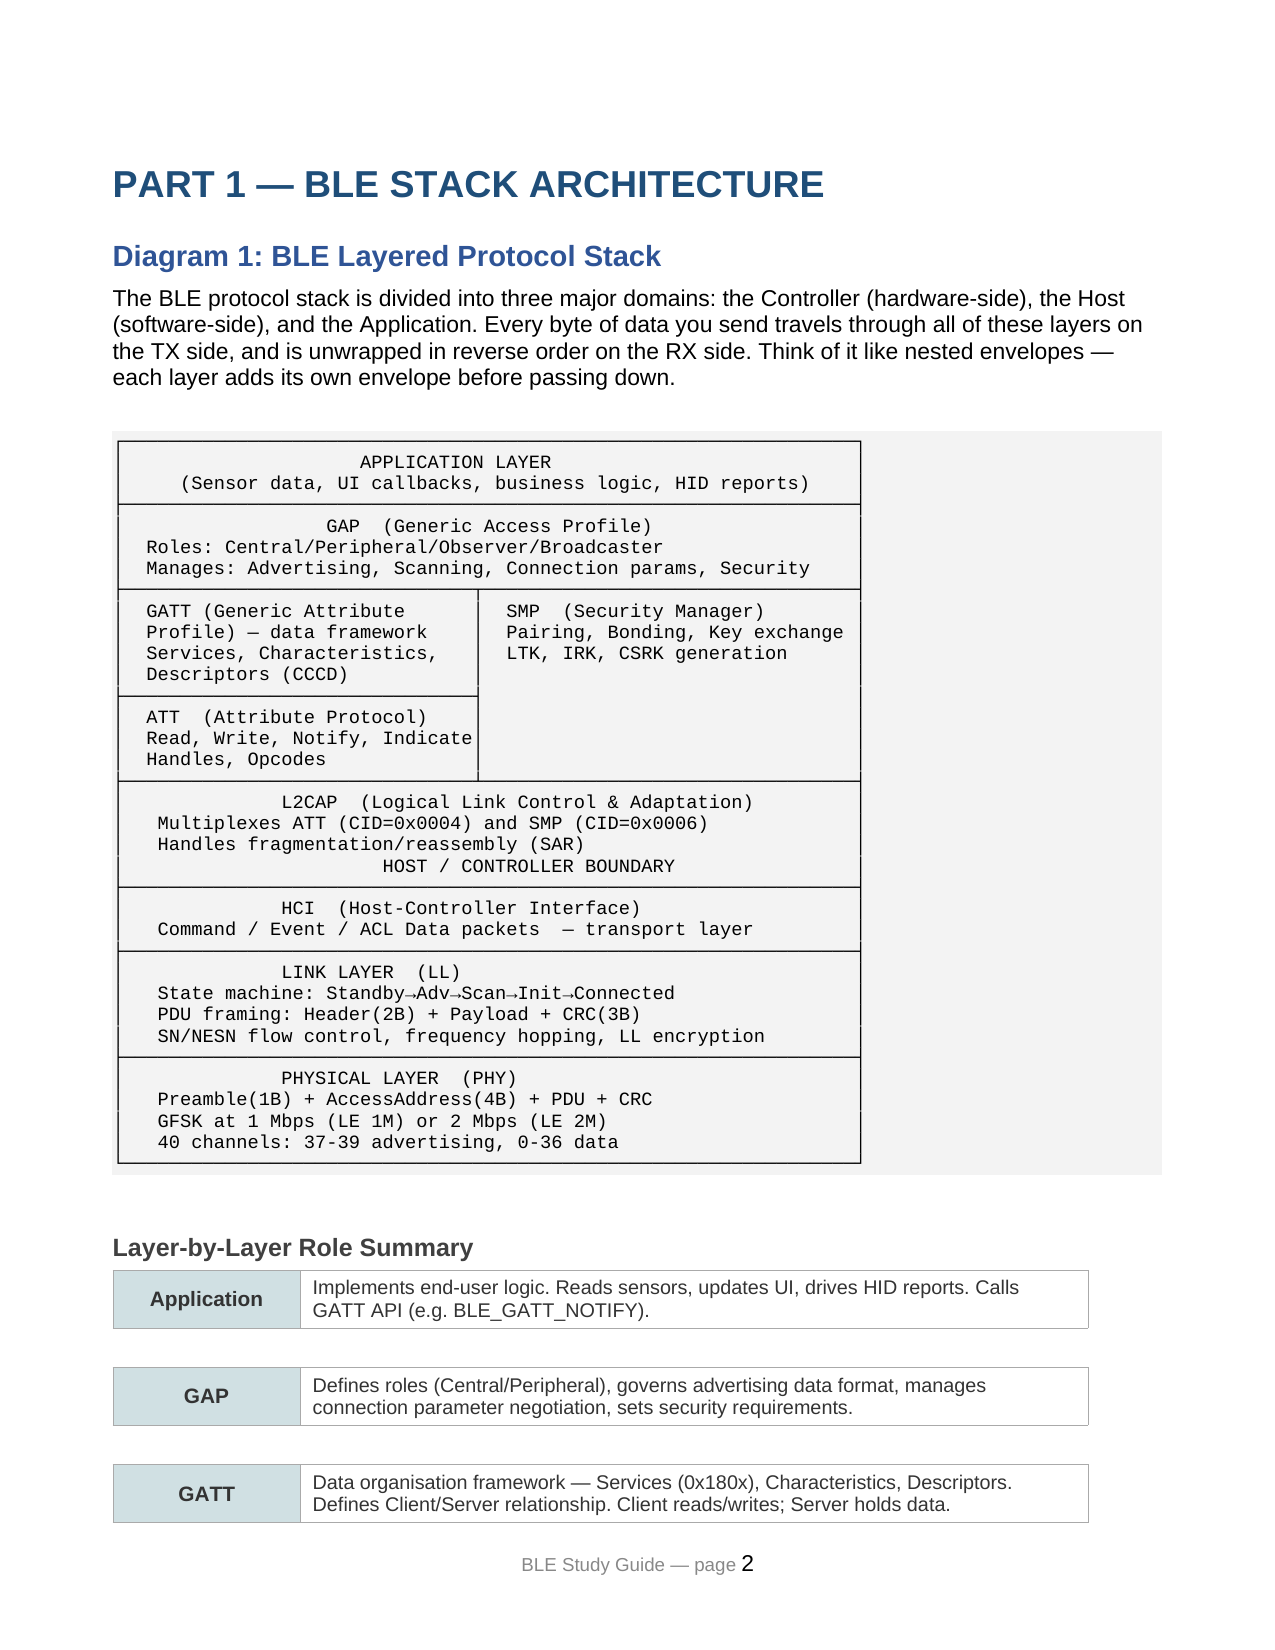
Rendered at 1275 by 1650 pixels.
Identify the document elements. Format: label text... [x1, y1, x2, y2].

text │ ATT (Attribute Protocol) │ │ [118, 708, 477, 729]
subtitle Layer-by-Layer Role Summary [112, 1233, 1162, 1261]
text │ Read, Write, Notify, Indicate│ │ [118, 729, 477, 750]
table_header Implements end-user logic. Reads sensors, updates UI, drives HID reports. Calls GATT API (e.g. BLE_GATT_NOTIFY). [301, 1271, 1088, 1328]
text ├───────────────────────────────┬─────────────────────────────────┤ [861, 580, 1162, 601]
text │ Manages: Advertising, Scanning, Connection params, Security │ [861, 559, 1162, 580]
table_header Application [114, 1271, 300, 1328]
text │ PHYSICAL LAYER (PHY) │ [118, 1069, 860, 1090]
text │ GAP (Generic Access Profile) │ [118, 516, 860, 538]
text │ Multiplexes ATT (CID=0x0004) and SMP (CID=0x0006) │ [118, 814, 860, 835]
text │ Manages: Advertising, Scanning, Connection params, Security │ [118, 559, 860, 580]
text The BLE protocol stack is divided into three major domains: the Controller (hardware-side), the Host (software-side), and the Application. Every byte of data you send travels through all of these layers on the TX side, and is unwrapped in reverse order on the RX side. Think of it like nested envelopes — each layer adds its own envelope before passing down. [112, 285, 1162, 390]
text └─────────────────────────────────────────────────────────────────┘ [112, 1154, 1162, 1175]
text │ HCI (Host-Controller Interface) │ [861, 899, 1162, 920]
text ├───────────────────────────────┬─────────────────────────────────┤ [118, 580, 860, 601]
text │ L2CAP (Logical Link Control & Adaptation) │ [118, 793, 860, 814]
text │ L2CAP (Logical Link Control & Adaptation) │ [861, 793, 1162, 814]
text ├───────────────────────────────┴─────────────────────────────────┤ [118, 771, 860, 793]
text ├─────────────────────────────────────────────────────────────────┤ [861, 941, 1162, 963]
text │ State machine: Standby→Adv→Scan→Init→Connected │ [861, 984, 1162, 1005]
text │ Command / Event / ACL Data packets — transport layer │ [861, 920, 1162, 941]
text │ HOST / CONTROLLER BOUNDARY │ [861, 856, 1162, 878]
text │ Multiplexes ATT (CID=0x0004) and SMP (CID=0x0006) │ [861, 814, 1162, 835]
text │ GFSK at 1 Mbps (LE 1M) or 2 Mbps (LE 2M) │ [861, 1111, 1162, 1133]
text │ PDU framing: Header(2B) + Payload + CRC(3B) │ [118, 1005, 860, 1026]
text │ Read, Write, Notify, Indicate│ │ [861, 729, 1162, 750]
text │ Descriptors (CCCD) │ │ [478, 665, 860, 686]
text │ Handles, Opcodes │ │ [478, 750, 860, 771]
text │ ATT (Attribute Protocol) │ │ [861, 708, 1162, 729]
text │ APPLICATION LAYER │ [118, 453, 860, 474]
text │ Preamble(1B) + AccessAddress(4B) + PDU + CRC │ [861, 1090, 1162, 1111]
text │ LINK LAYER (LL) │ [118, 963, 860, 984]
subtitle Diagram 1: BLE Layered Protocol Stack [112, 239, 1162, 272]
text │ HOST / CONTROLLER BOUNDARY │ [118, 856, 860, 878]
text │ GAP (Generic Access Profile) │ [861, 516, 1162, 538]
text │ LINK LAYER (LL) │ [861, 963, 1162, 984]
text ├─────────────────────────────────────────────────────────────────┤ [118, 495, 860, 516]
text │ Roles: Central/Peripheral/Observer/Broadcaster │ [861, 538, 1162, 559]
table_header GAP [114, 1368, 300, 1425]
text │ PHYSICAL LAYER (PHY) │ [861, 1069, 1162, 1090]
table_header Defines roles (Central/Peripheral), governs advertising data format, manages connection parameter negotiation, sets security requirements. [301, 1368, 1088, 1425]
text │ Services, Characteristics, │ LTK, IRK, CSRK generation │ [118, 644, 477, 665]
text ├───────────────────────────────┤ │ [118, 686, 477, 708]
text ├───────────────────────────────┴─────────────────────────────────┤ [861, 771, 1162, 793]
text │ 40 channels: 37-39 advertising, 0-36 data │ [118, 1133, 860, 1154]
text ├─────────────────────────────────────────────────────────────────┤ [861, 1048, 1162, 1069]
text ├─────────────────────────────────────────────────────────────────┤ [118, 878, 860, 899]
text │ State machine: Standby→Adv→Scan→Init→Connected │ [118, 984, 860, 1005]
text │ Services, Characteristics, │ LTK, IRK, CSRK generation │ [861, 644, 1162, 665]
text ┌─────────────────────────────────────────────────────────────────┐ [112, 431, 1162, 453]
text ├───────────────────────────────┤ │ [861, 686, 1162, 708]
text │ GFSK at 1 Mbps (LE 1M) or 2 Mbps (LE 2M) │ [118, 1111, 860, 1133]
text │ GATT (Generic Attribute │ SMP (Security Manager) │ [861, 601, 1162, 623]
text │ Descriptors (CCCD) │ │ [118, 665, 477, 686]
text │ ATT (Attribute Protocol) │ │ [478, 708, 860, 729]
text │ PDU framing: Header(2B) + Payload + CRC(3B) │ [861, 1005, 1162, 1026]
text ├───────────────────────────────┤ │ [478, 686, 860, 708]
table_header GATT [114, 1465, 300, 1522]
text ├─────────────────────────────────────────────────────────────────┤ [118, 941, 860, 963]
text │ GATT (Generic Attribute │ SMP (Security Manager) │ [118, 601, 477, 623]
text │ GATT (Generic Attribute │ SMP (Security Manager) │ [478, 601, 860, 623]
text │ Handles, Opcodes │ │ [861, 750, 1162, 771]
text │ Read, Write, Notify, Indicate│ │ [478, 729, 860, 750]
text │ Profile) — data framework │ Pairing, Bonding, Key exchange │ [861, 623, 1162, 644]
text ├─────────────────────────────────────────────────────────────────┤ [861, 495, 1162, 516]
text │ Handles fragmentation/reassembly (SAR) │ [861, 835, 1162, 856]
text │ HCI (Host-Controller Interface) │ [118, 899, 860, 920]
text │ Profile) — data framework │ Pairing, Bonding, Key exchange │ [118, 623, 477, 644]
text │ SN/NESN flow control, frequency hopping, LL encryption │ [118, 1026, 860, 1048]
text │ (Sensor data, UI callbacks, business logic, HID reports) │ [118, 474, 860, 495]
subtitle PART 1 — BLE STACK ARCHITECTURE [112, 162, 1162, 206]
text │ Services, Characteristics, │ LTK, IRK, CSRK generation │ [478, 644, 860, 665]
text │ Profile) — data framework │ Pairing, Bonding, Key exchange │ [478, 623, 860, 644]
text │ (Sensor data, UI callbacks, business logic, HID reports) │ [861, 474, 1162, 495]
text │ Handles, Opcodes │ │ [118, 750, 477, 771]
text │ Roles: Central/Peripheral/Observer/Broadcaster │ [118, 538, 860, 559]
text ├─────────────────────────────────────────────────────────────────┤ [861, 878, 1162, 899]
text │ Handles fragmentation/reassembly (SAR) │ [118, 835, 860, 856]
text │ Command / Event / ACL Data packets — transport layer │ [118, 920, 860, 941]
table_header Data organisation framework — Services (0x180x), Characteristics, Descriptors. Defines Client/Server relationship. Client reads/writes; Server holds data. [301, 1465, 1088, 1522]
text │ Descriptors (CCCD) │ │ [861, 665, 1162, 686]
text │ APPLICATION LAYER │ [861, 453, 1162, 474]
text │ SN/NESN flow control, frequency hopping, LL encryption │ [861, 1026, 1162, 1048]
text ├─────────────────────────────────────────────────────────────────┤ [118, 1048, 860, 1069]
text │ 40 channels: 37-39 advertising, 0-36 data │ [861, 1133, 1162, 1154]
text │ Preamble(1B) + AccessAddress(4B) + PDU + CRC │ [118, 1090, 860, 1111]
